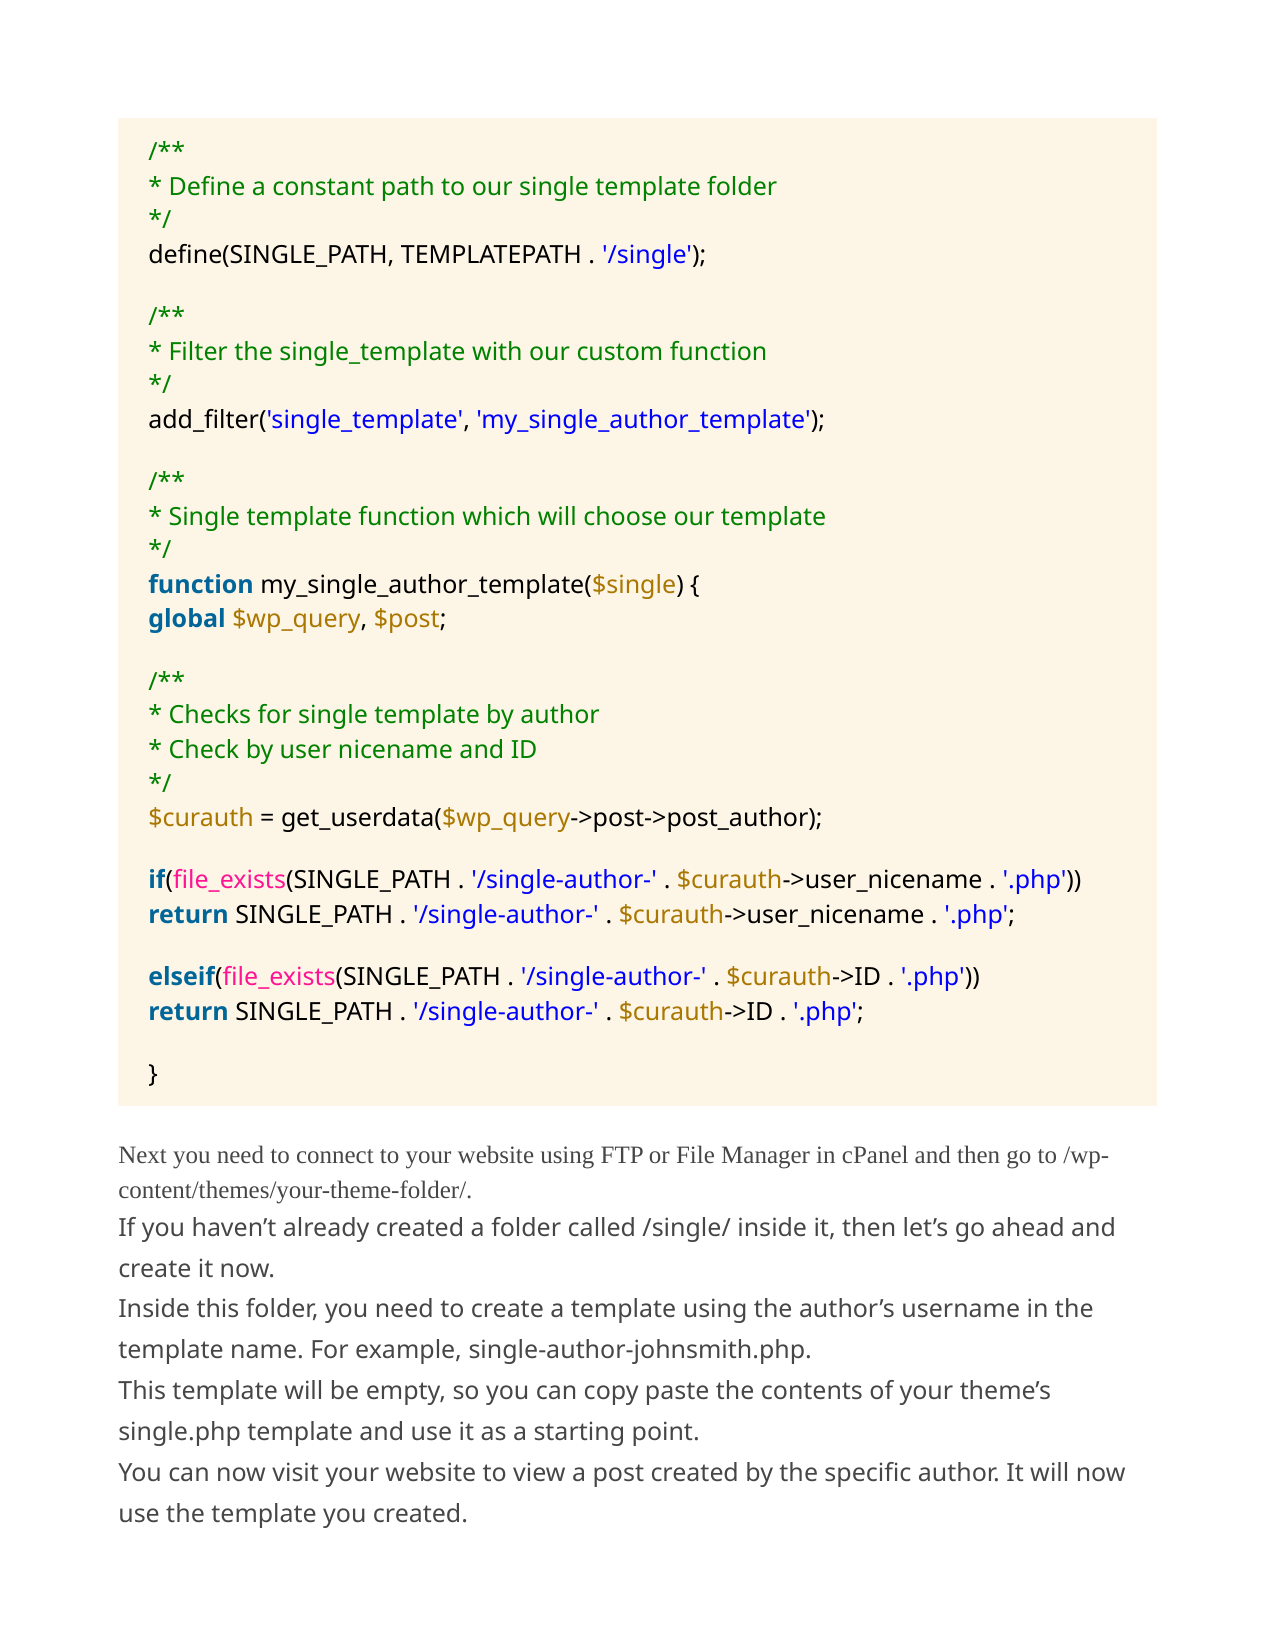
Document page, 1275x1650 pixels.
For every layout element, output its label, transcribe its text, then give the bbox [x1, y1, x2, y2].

text You can now visit your website to view a post created by the specific author. It will now use the template you created. [118, 1454, 1157, 1529]
text This template will be empty, so you can copy paste the contents of your theme’s single.php template and use it as a starting point. [118, 1373, 1157, 1448]
text Next you need to connect to your website using FTP or File Manager in cPanel and then go to /wp-content/themes/your-theme-folder/. [118, 1140, 1157, 1204]
text If you haven’t already created a folder called /single/ inside it, then let’s go ahead and create it now. [118, 1209, 1157, 1284]
table_header /** * Define a constant path to our single template folder */ define(SINGLE_PATH, TEMPLATEPATH . '/single'); /** * Filter the single_template with our custom function */ add_filter('single_template', 'my_single_author_template'); /** * Single template function which will choose our template */ function my_single_author_template($single) { global $wp_query, $post; /** * Checks for single template by author * Check by user nicename and ID */ $curauth = get_userdata($wp_query->post->post_author); if(file_exists(SINGLE_PATH . '/single-author-' . $curauth->user_nicename . '.php')) return SINGLE_PATH . '/single-author-' . $curauth->user_nicename . '.php'; elseif(file_exists(SINGLE_PATH . '/single-author-' . $curauth->ID . '.php')) return SINGLE_PATH . '/single-author-' . $curauth->ID . '.php'; } [148, 118, 1157, 1106]
text Inside this folder, you need to create a template using the author’s username in the template name. For example, single-author-johnsmith.php. [118, 1291, 1157, 1366]
table_header 1 2 3 4 5 6 7 8 9 10 11 12 13 14 15 16 17 18 19 20 21 22 23 24 25 26 27 28 29 [118, 118, 148, 1106]
